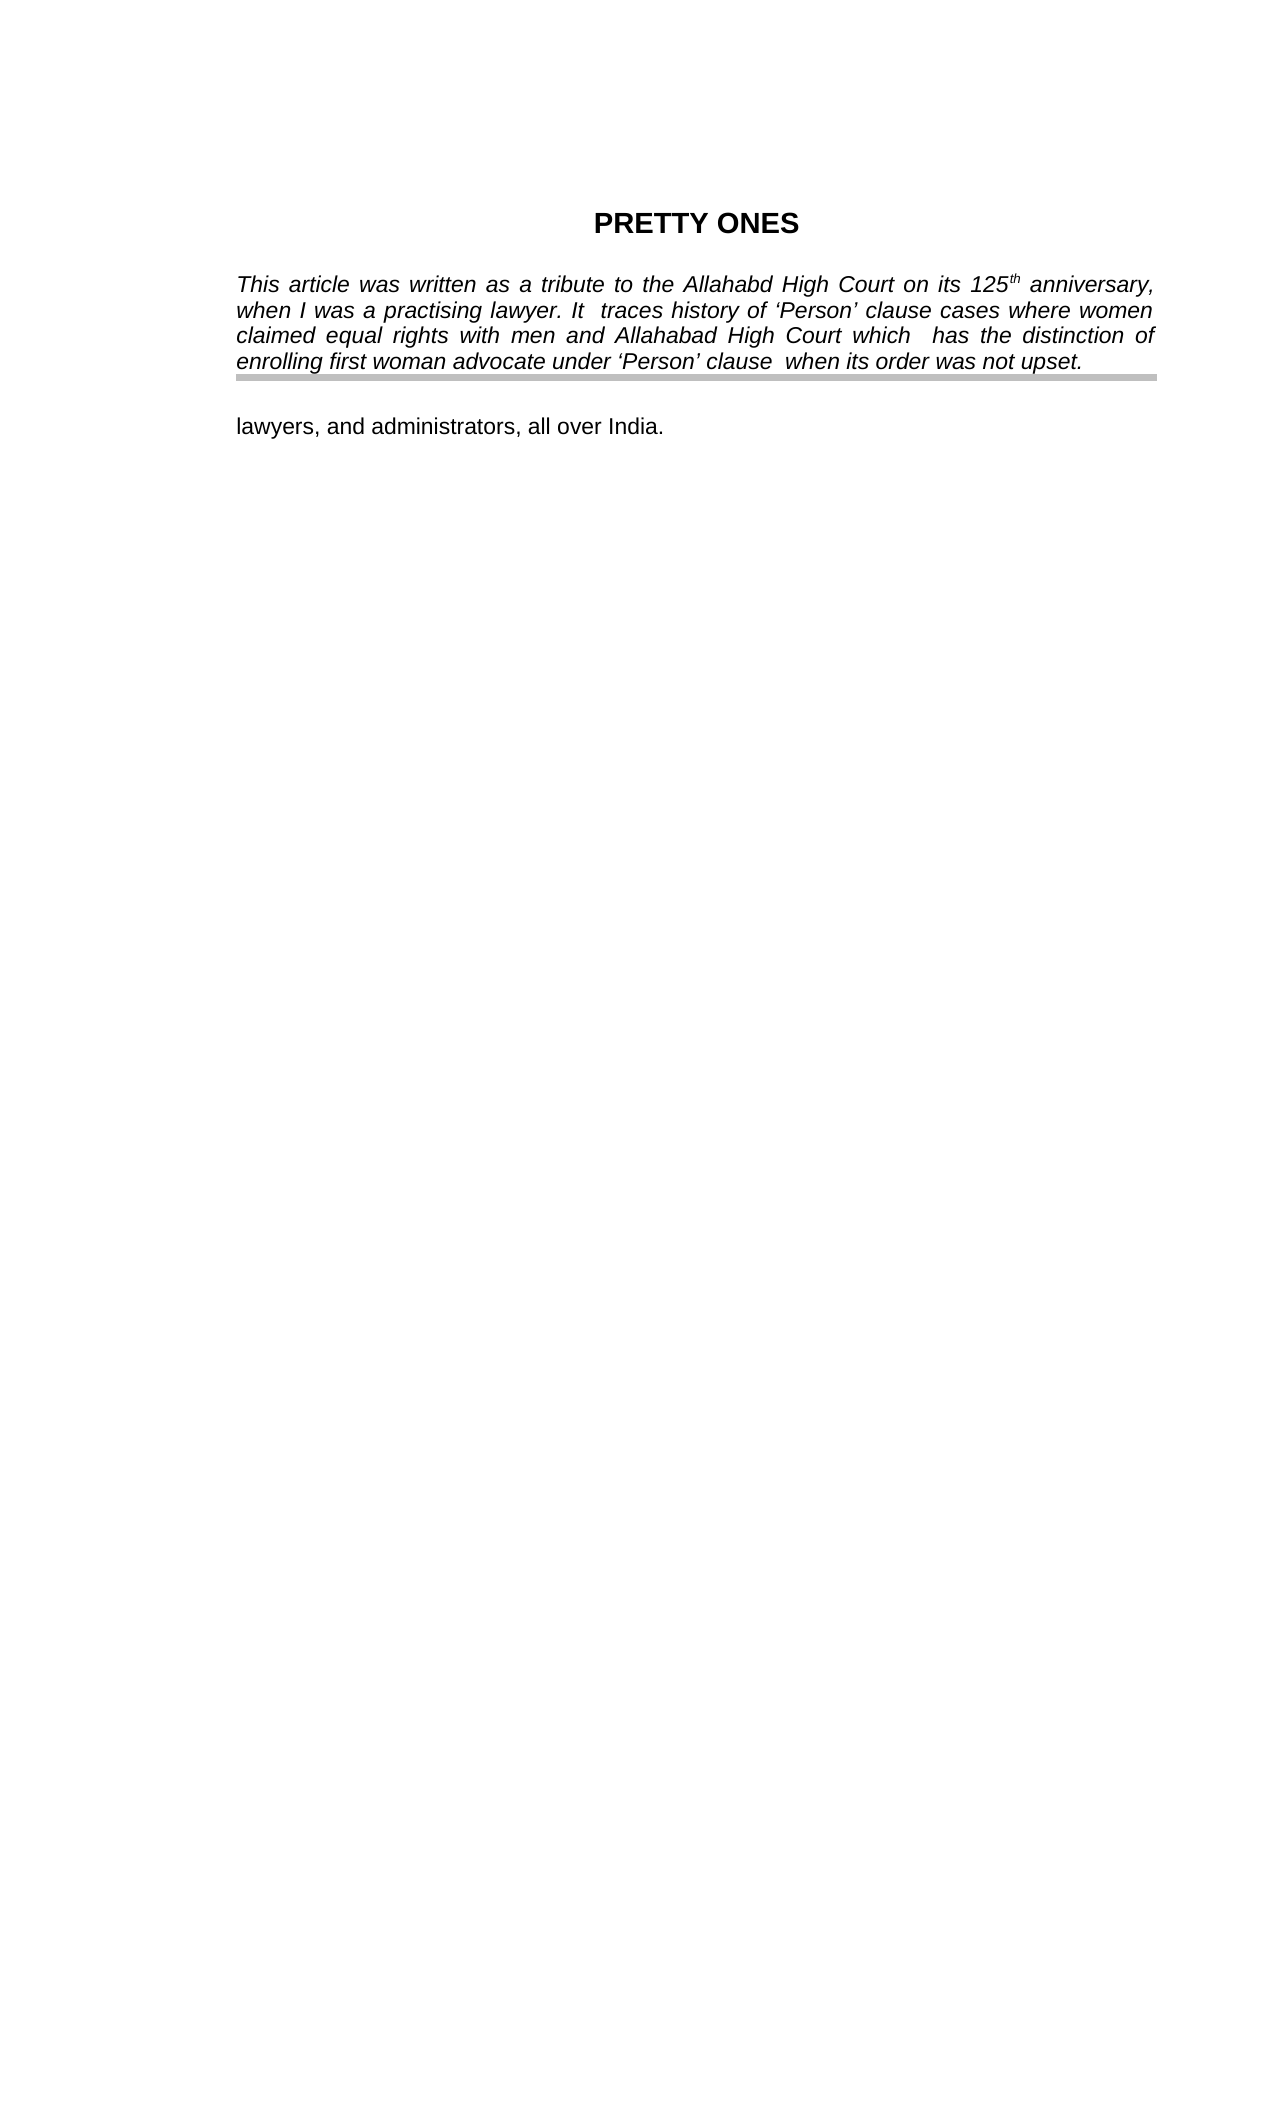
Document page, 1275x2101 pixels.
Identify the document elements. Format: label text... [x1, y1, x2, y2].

text This article was written as a tribute to the Allahabd High Court on its 125th anniversary, when I was a practising lawyer. It traces history of ‘Person’ clause cases where women claimed equal rights with men and Allahabad High Court which has the distinction of enrolling first woman advocate under ‘Person’ clause when its order was not upset. [236, 272, 1157, 374]
text PRETTY ONES [236, 207, 1157, 239]
text lawyers, and administrators, all over India. [236, 414, 1157, 439]
